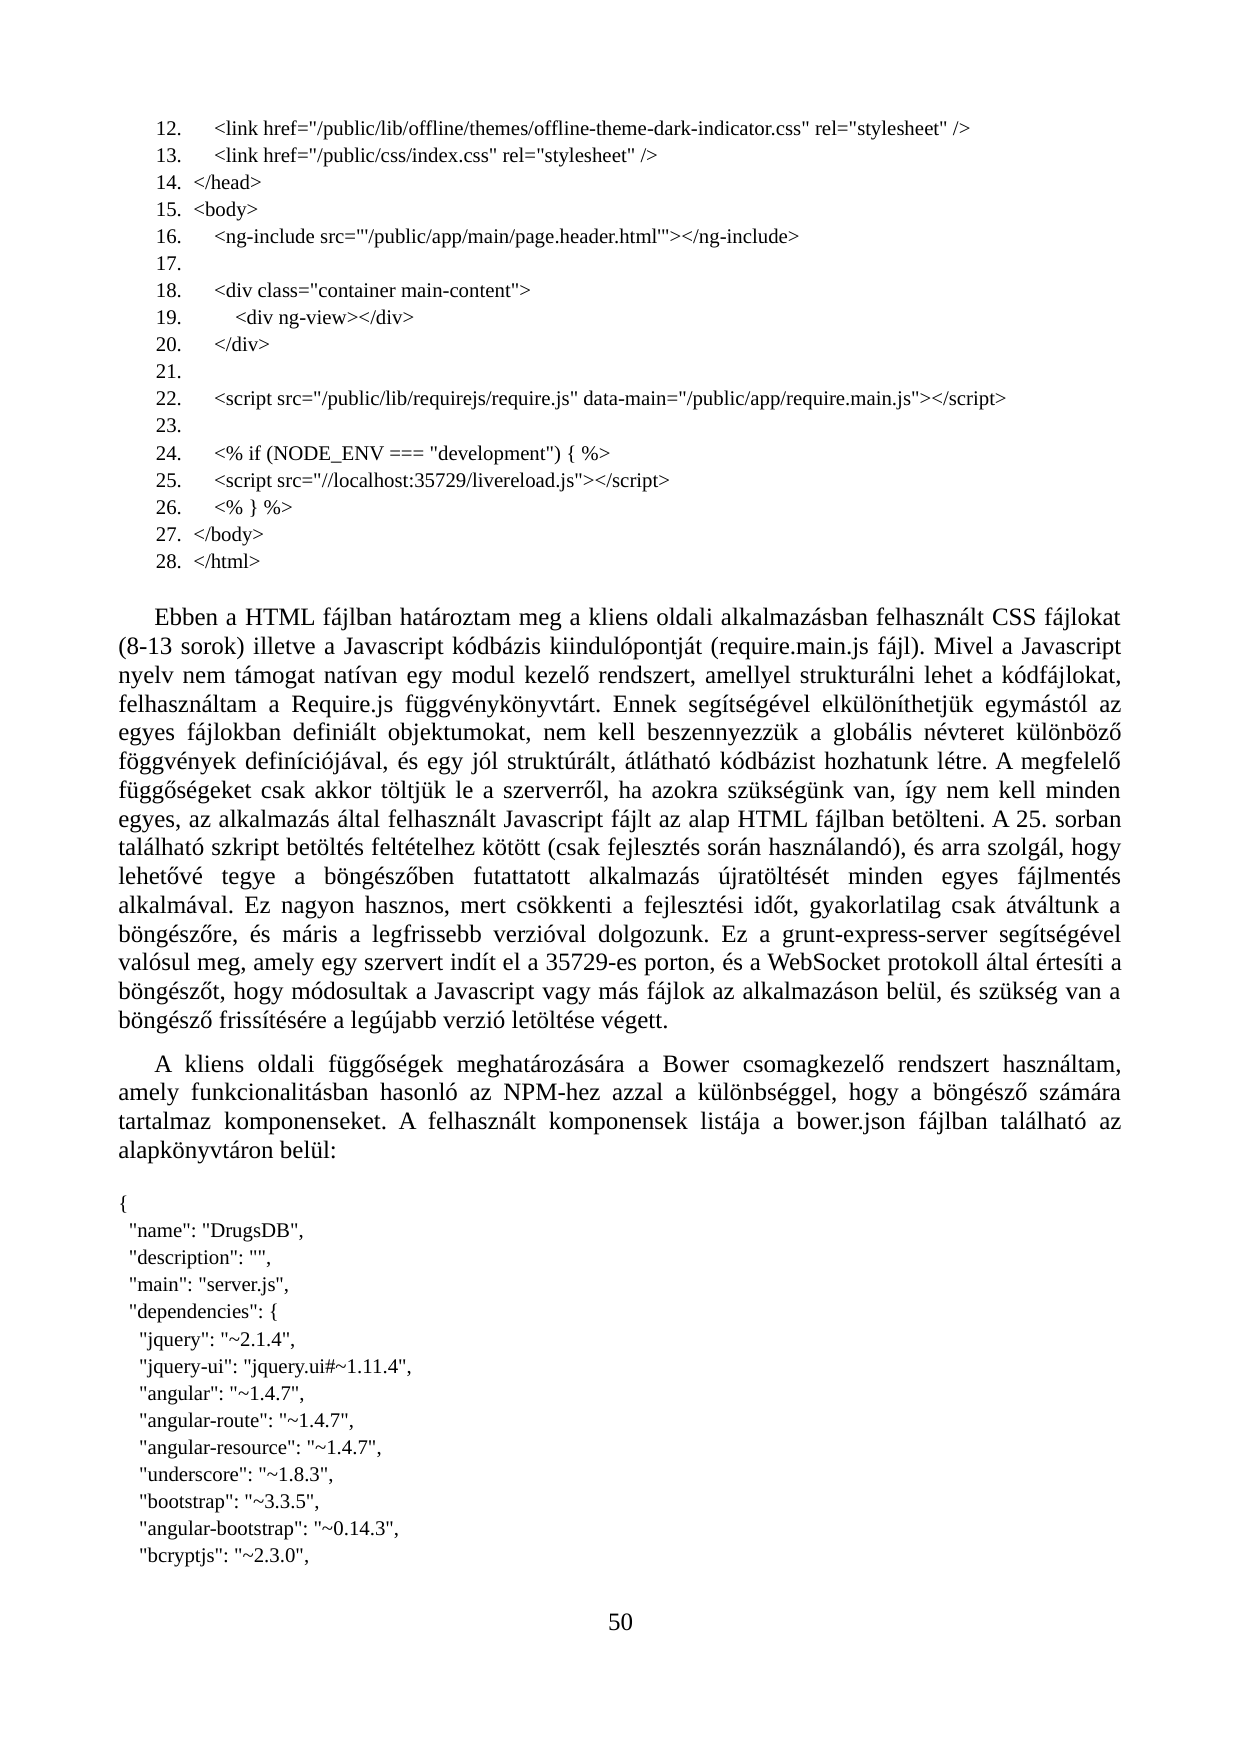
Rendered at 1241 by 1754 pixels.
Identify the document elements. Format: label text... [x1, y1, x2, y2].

list </head> [156, 172, 1122, 193]
text "angular-route": "~1.4.7", [118, 1410, 1122, 1431]
text "description": "", [118, 1248, 1122, 1269]
list <ng-include src="'/public/app/main/page.header.html'"></ng-include> [156, 226, 1122, 247]
text "main": "server.js", [118, 1275, 1122, 1296]
list <div class="container main-content"> [156, 281, 1122, 302]
title A kliens oldali függőségek meghatározására a Bower csomagkezelő rendszert használtam, amely funkcionalitásban hasonló az NPM-hez azzal a különbséggel, hogy a böngésző számára tartalmaz komponenseket. A felhasznált komponensek listája a bower.json fájlban található az alapkönyvtáron belül: [118, 1049, 1122, 1164]
text "bcryptjs": "~2.3.0", [118, 1546, 1122, 1567]
text "jquery-ui": "jquery.ui#~1.11.4", [118, 1356, 1122, 1377]
list <script src="/public/lib/requirejs/require.js" data-main="/public/app/require.main.js"></script> [156, 389, 1122, 410]
list </div> [156, 335, 1122, 356]
list <link href="/public/css/index.css" rel="stylesheet" /> [156, 145, 1122, 166]
text "underscore": "~1.8.3", [118, 1464, 1122, 1486]
text { [118, 1194, 1122, 1215]
text "bootstrap": "~3.3.5", [118, 1492, 1122, 1513]
text "name": "DrugsDB", [118, 1221, 1122, 1242]
text "jquery": "~2.1.4", [118, 1329, 1122, 1350]
text "dependencies": { [118, 1302, 1122, 1323]
list <script src="//localhost:35729/livereload.js"></script> [156, 470, 1122, 491]
text "angular-resource": "~1.4.7", [118, 1437, 1122, 1458]
list </html> [156, 551, 1122, 572]
list <% } %> [156, 497, 1122, 518]
list <link href="/public/lib/offline/themes/offline-theme-dark-indicator.css" rel="stylesheet" /> [156, 118, 1122, 139]
list <body> [156, 199, 1122, 220]
list <div ng-view></div> [156, 308, 1122, 329]
text "angular": "~1.4.7", [118, 1383, 1122, 1404]
list <% if (NODE_ENV === "development") { %> [156, 443, 1122, 464]
text "angular-bootstrap": "~0.14.3", [118, 1519, 1122, 1540]
title Ebben a HTML fájlban határoztam meg a kliens oldali alkalmazásban felhasznált CSS fájlokat (8-13 sorok) illetve a Javascript kódbázis kiindulópontját (require.main.js fájl). Mivel a Javascript nyelv nem támogat natívan egy modul kezelő rendszert, amellyel strukturálni lehet a kódfájlokat, felhasználtam a Require.js függvénykönyvtárt. Ennek segítségével elkülöníthetjük egymástól az egyes fájlokban definiált objektumokat, nem kell beszennyezzük a globális névteret különböző föggvények definíciójával, és egy jól struktúrált, átlátható kódbázist hozhatunk létre. A megfelelő függőségeket csak akkor töltjük le a szerverről, ha azokra szükségünk van, így nem kell minden egyes, az alkalmazás által felhasznált Javascript fájlt az alap HTML fájlban betölteni. A 25. sorban található szkript betöltés feltételhez kötött (csak fejlesztés során használandó), és arra szolgál, hogy lehetővé tegye a böngészőben futattatott alkalmazás újratöltését minden egyes fájlmentés alkalmával. Ez nagyon hasznos, mert csökkenti a fejlesztési időt, gyakorlatilag csak átváltunk a böngészőre, és máris a legfrissebb verzióval dolgozunk. Ez a grunt-express-server segítségével valósul meg, amely egy szervert indít el a 35729-es porton, és a WebSocket protokoll által értesíti a böngészőt, hogy módosultak a Javascript vagy más fájlok az alkalmazáson belül, és szükség van a böngésző frissítésére a legújabb verzió letöltése végett. [118, 602, 1122, 1034]
list </body> [156, 524, 1122, 545]
